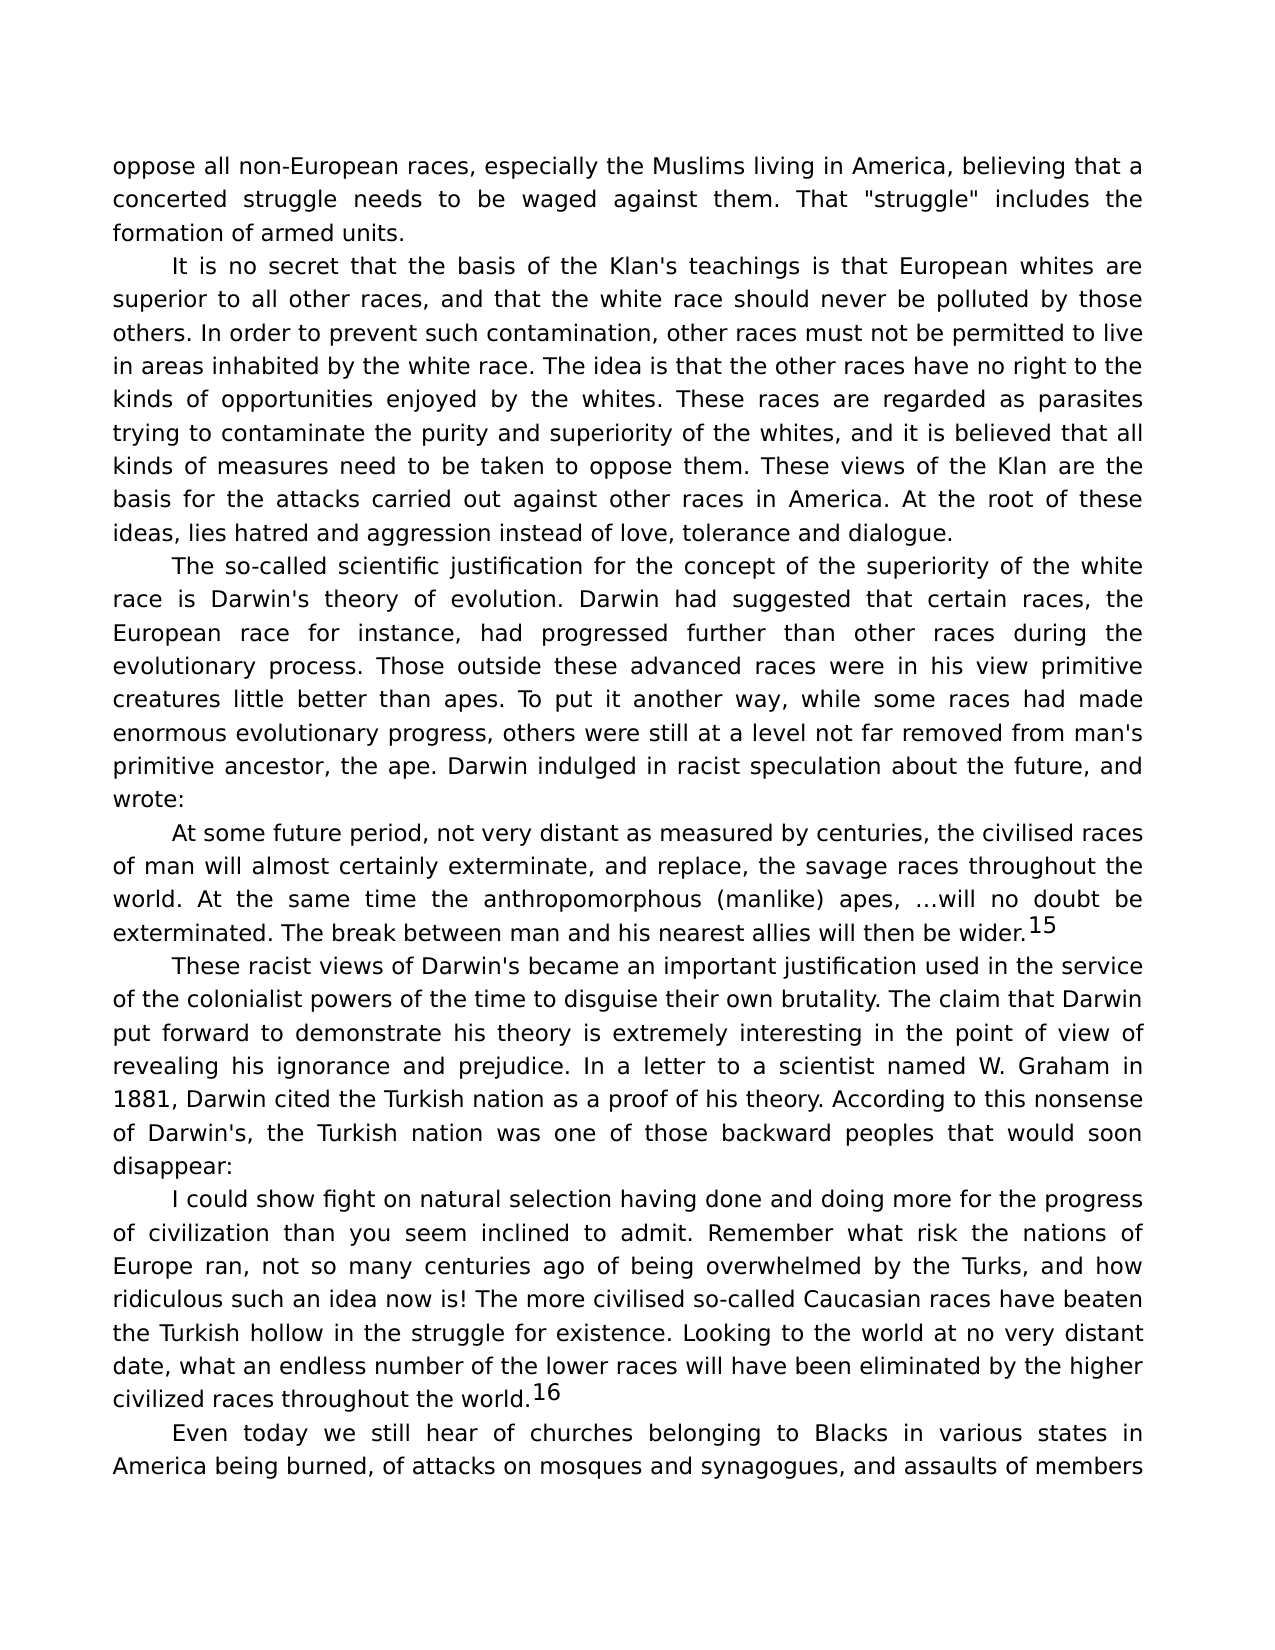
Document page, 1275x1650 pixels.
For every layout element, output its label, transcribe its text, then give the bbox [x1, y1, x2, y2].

text These racist views of Darwin's became an important justification used in the service of the colonialist powers of the time to disguise their own brutality. The claim that Darwin put forward to demonstrate his theory is extremely interesting in the point of view of revealing his ignorance and prejudice. In a letter to a scientist named W. Graham in 1881, Darwin cited the Turkish nation as a proof of his theory. According to this nonsense of Darwin's, the Turkish nation was one of those backward peoples that would soon disappear: [112, 948, 1145, 1181]
text It is no secret that the basis of the Klan's teachings is that European whites are superior to all other races, and that the white race should never be polluted by those others. In order to prevent such contamination, other races must not be permitted to live in areas inhabited by the white race. The idea is that the other races have no right to the kinds of opportunities enjoyed by the whites. These races are regarded as parasites trying to contaminate the purity and superiority of the whites, and it is believed that all kinds of measures need to be taken to oppose them. These views of the Klan are the basis for the attacks carried out against other races in America. At the root of these ideas, lies hatred and aggression instead of love, tolerance and dialogue. [112, 248, 1145, 548]
text oppose all non-European races, especially the Muslims living in America, believing that a concerted struggle needs to be waged against them. That "struggle" includes the formation of armed units. [112, 148, 1145, 248]
text Even today we still hear of churches belonging to Blacks in various states in America being burned, of attacks on mosques and synagogues, and assaults of members [112, 1414, 1145, 1481]
text The so-called scientific justification for the concept of the superiority of the white race is Darwin's theory of evolution. Darwin had suggested that certain races, the European race for instance, had progressed further than other races during the evolutionary process. Those outside these advanced races were in his view primitive creatures little better than apes. To put it another way, while some races had made enormous evolutionary progress, others were still at a level not far removed from man's primitive ancestor, the ape. Darwin indulged in racist speculation about the future, and wrote: [112, 548, 1145, 814]
text At some future period, not very distant as measured by centuries, the civilised races of man will almost certainly exterminate, and replace, the savage races throughout the world. At the same time the anthropomorphous (manlike) apes, …will no doubt be exterminated. The break between man and his nearest allies will then be wider.15 [112, 814, 1145, 948]
text I could show fight on natural selection having done and doing more for the progress of civilization than you seem inclined to admit. Remember what risk the nations of Europe ran, not so many centuries ago of being overwhelmed by the Turks, and how ridiculous such an idea now is! The more civilised so-called Caucasian races have beaten the Turkish hollow in the struggle for existence. Looking to the world at no very distant date, what an endless number of the lower races will have been eliminated by the higher civilized races throughout the world.16 [112, 1181, 1145, 1414]
